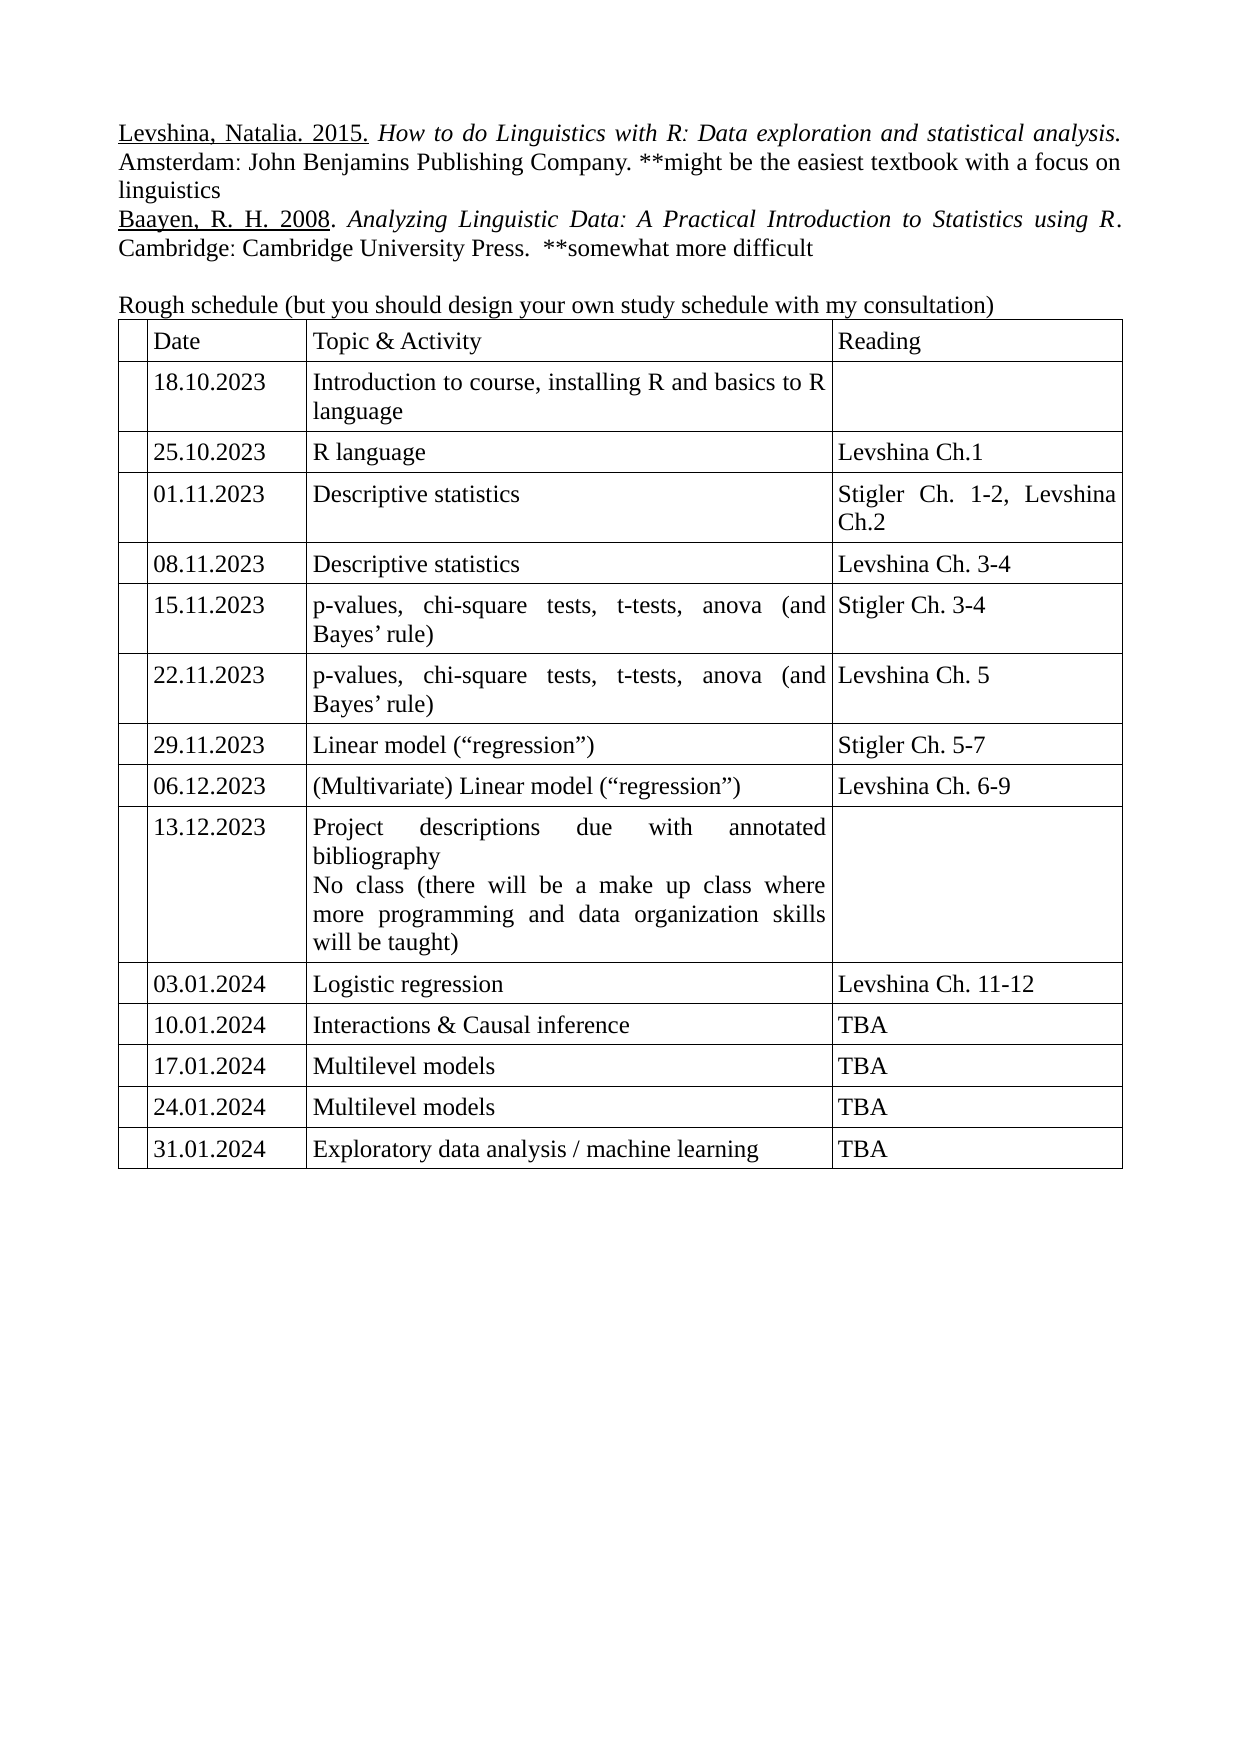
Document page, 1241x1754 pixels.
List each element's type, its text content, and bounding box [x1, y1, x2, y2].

table_cell Multilevel models [307, 1045, 832, 1086]
table_header Topic & Activity [307, 320, 832, 361]
table_cell 25.10.2023 [148, 432, 306, 472]
table_cell 24.01.2024 [148, 1087, 306, 1127]
table_cell 06.12.2023 [148, 765, 306, 806]
text Levshina, Natalia. 2015. How to do Linguistics with Rː Data exploration and statistical analysis. Amsterdamː John Benjamins Publishing Company. **might be the easiest textbook with a focus on linguistics [118, 118, 1122, 204]
table_cell Levshina Ch.1 [833, 432, 1122, 472]
table_cell 17.01.2024 [148, 1045, 306, 1086]
table_cell [119, 654, 147, 723]
table_cell Multilevel models [307, 1087, 832, 1127]
table_cell TBA [833, 1128, 1122, 1168]
table_cell [119, 473, 147, 542]
table_cell Levshina Ch. 3-4 [833, 543, 1122, 583]
table_cell [833, 362, 1122, 431]
table_header [119, 320, 147, 361]
table_cell 22.11.2023 [148, 654, 306, 723]
table_cell 29.11.2023 [148, 724, 306, 764]
text Baayen, R. H. 2008. Analyzing Linguistic Dataː A Practical Introduction to Statistics using R. Cambridgeː Cambridge University Press. **somewhat more difficult [118, 204, 1122, 262]
table_cell (Multivariate) Linear model (“regression”) [307, 765, 832, 806]
text Rough schedule (but you should design your own study schedule with my consultation) [118, 291, 1122, 319]
table_cell [119, 963, 147, 1003]
table_cell [119, 543, 147, 583]
table_cell Descriptive statistics [307, 543, 832, 583]
table_header Date [148, 320, 306, 361]
table_cell Stigler Ch. 3-4 [833, 584, 1122, 653]
table_cell 03.01.2024 [148, 963, 306, 1003]
table_cell [833, 807, 1122, 962]
table_cell [119, 807, 147, 962]
table_cell TBA [833, 1004, 1122, 1044]
table_header Reading [833, 320, 1122, 361]
table_cell Descriptive statistics [307, 473, 832, 542]
table_cell Linear model (“regression”) [307, 724, 832, 764]
table_cell [119, 432, 147, 472]
table_cell [119, 584, 147, 653]
table_cell Levshina Ch. 5 [833, 654, 1122, 723]
table_cell [119, 724, 147, 764]
table_cell [119, 1045, 147, 1086]
table_cell [119, 1087, 147, 1127]
table_cell 31.01.2024 [148, 1128, 306, 1168]
table_cell R language [307, 432, 832, 472]
table_cell [119, 1004, 147, 1044]
table_cell 18.10.2023 [148, 362, 306, 431]
table_cell [119, 362, 147, 431]
table_cell Project descriptions due with annotated bibliography No class (there will be a make up class where more programming and data organization skills will be taught) [307, 807, 832, 962]
table_cell 08.11.2023 [148, 543, 306, 583]
table_cell Levshina Ch. 6-9 [833, 765, 1122, 806]
table_cell 15.11.2023 [148, 584, 306, 653]
table_cell TBA [833, 1045, 1122, 1086]
table_cell Stigler Ch. 1-2, Levshina Ch.2 [833, 473, 1122, 542]
table_cell Levshina Ch. 11-12 [833, 963, 1122, 1003]
table_cell 10.01.2024 [148, 1004, 306, 1044]
table_cell [119, 765, 147, 806]
table_cell [119, 1128, 147, 1168]
table_cell Exploratory data analysis / machine learning [307, 1128, 832, 1168]
table_cell TBA [833, 1087, 1122, 1127]
table_cell Interactions & Causal inference [307, 1004, 832, 1044]
table_cell 13.12.2023 [148, 807, 306, 962]
table_cell 01.11.2023 [148, 473, 306, 542]
table_cell Stigler Ch. 5-7 [833, 724, 1122, 764]
table_cell p-values, chi-square tests, t-tests, anova (and Bayes’ rule) [307, 584, 832, 653]
table_cell p-values, chi-square tests, t-tests, anova (and Bayes’ rule) [307, 654, 832, 723]
table_cell Logistic regression [307, 963, 832, 1003]
table_cell Introduction to course, installing R and basics to R language [307, 362, 832, 431]
